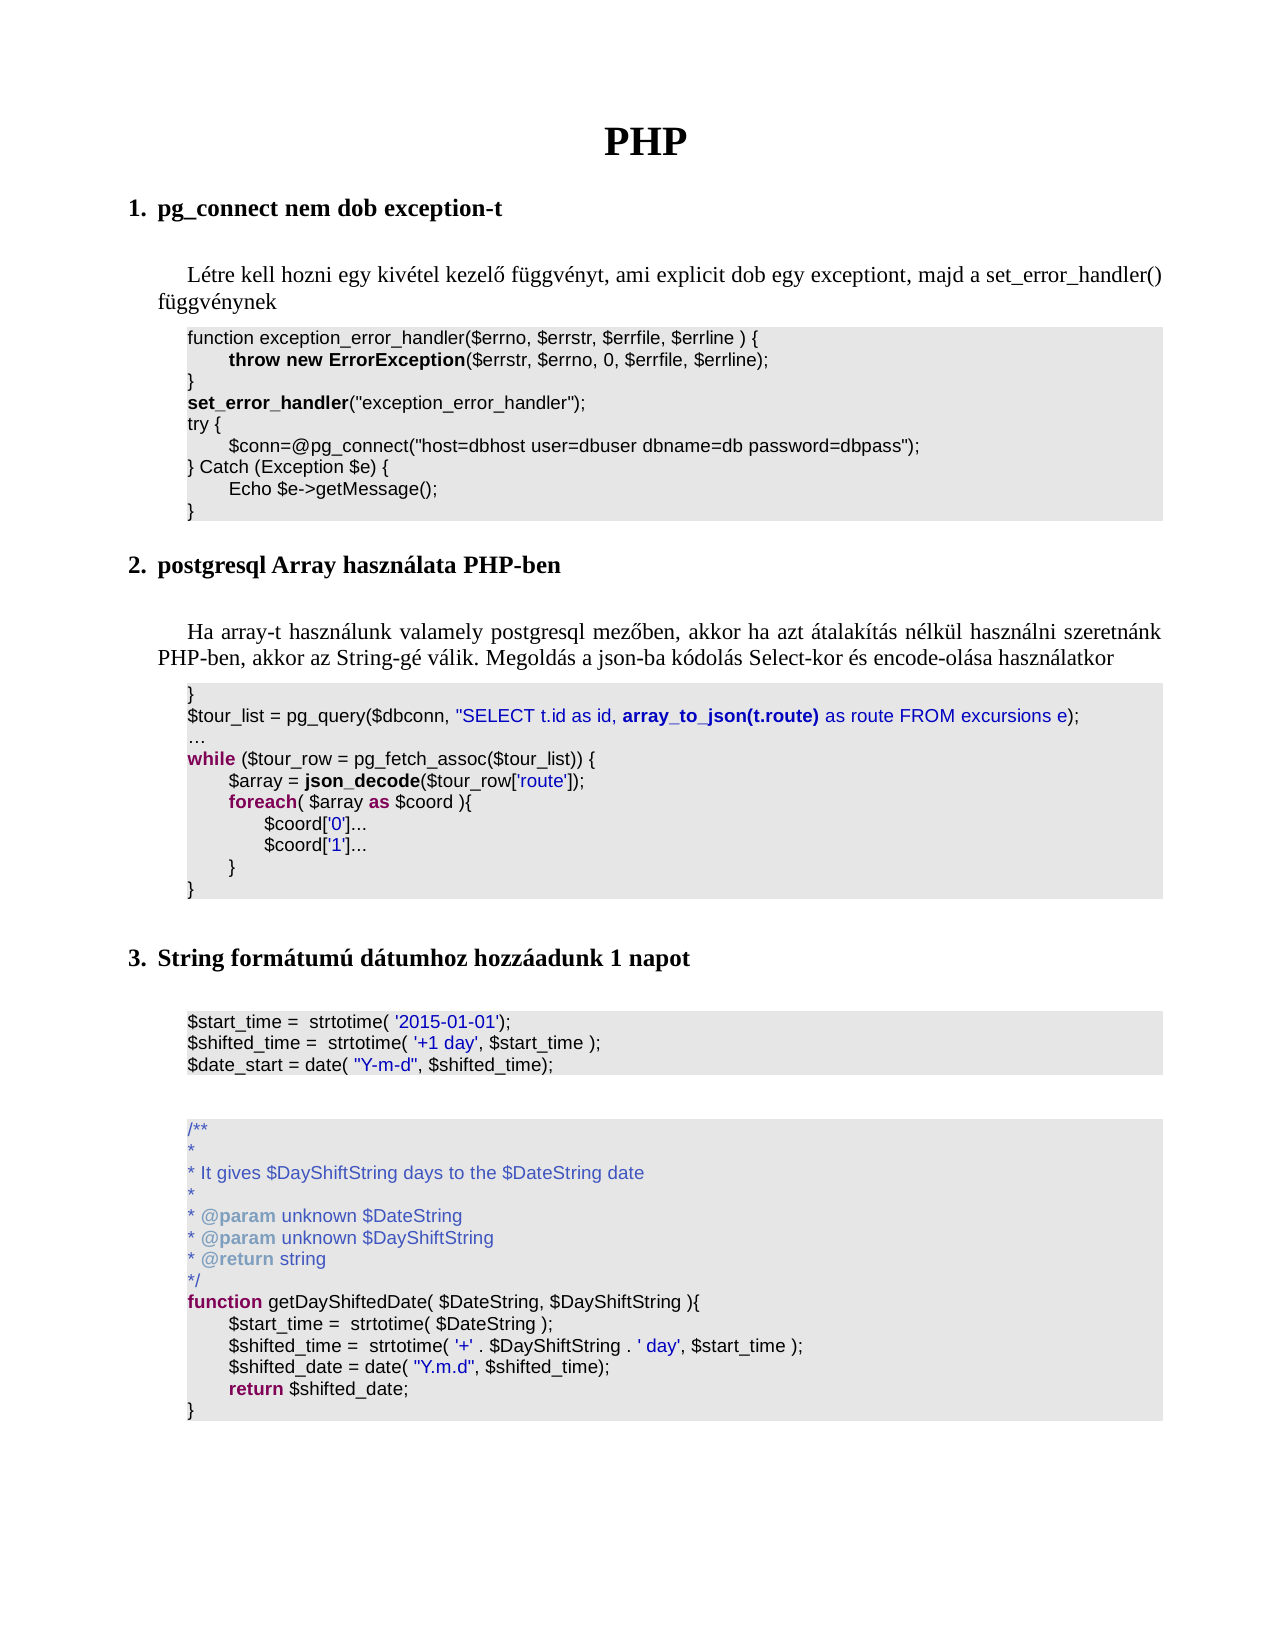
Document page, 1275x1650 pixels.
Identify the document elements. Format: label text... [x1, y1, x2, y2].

text * [187, 1140, 1163, 1162]
text * @param unknown $DayShiftString [187, 1227, 1163, 1248]
text $start_time = strtotime( '2015-01-01'); [187, 1011, 1163, 1032]
text $date_start = date( "Y-m-d", $shifted_time); [187, 1054, 1163, 1075]
text PHP [128, 116, 1163, 164]
text $tour_list = pg_query($dbconn, "SELECT t.id as id, array_to_json(t.route) as route FROM excursions e); [187, 705, 1163, 726]
text $shifted_time = strtotime( '+' . $DayShiftString . ' day', $start_time ); [187, 1334, 1163, 1356]
text return $shifted_date; [187, 1378, 1163, 1399]
text * It gives $DayShiftString days to the $DateString date [187, 1162, 1163, 1183]
text $coord['0']... [187, 813, 1163, 834]
text $array = json_decode($tour_row['route']); [187, 769, 1163, 791]
text $shifted_time = strtotime( '+1 day', $start_time ); [187, 1032, 1163, 1054]
text $shifted_date = date( "Y.m.d", $shifted_time); [187, 1356, 1163, 1378]
subtitle String formátumú dátumhoz hozzáadunk 1 napot [128, 942, 1163, 972]
text function getDayShiftedDate( $DateString, $DayShiftString ){ [187, 1291, 1163, 1313]
text * [187, 1183, 1163, 1205]
text * @return string [187, 1248, 1163, 1270]
text /** [187, 1119, 1163, 1140]
text } [187, 683, 1163, 705]
text Echo $e->getMessage(); [187, 478, 1163, 499]
subtitle postgresql Array használata PHP-ben [128, 549, 1163, 579]
text Ha array-t használunk valamely postgresql mezőben, akkor ha azt átalakítás nélkül használni szeretnánk PHP-ben, akkor az String-gé válik. Megoldás a json-ba kódolás Select-kor és encode-olása használatkor [157, 618, 1163, 671]
text try { [187, 413, 1163, 435]
text } [187, 1399, 1163, 1421]
text * @param unknown $DateString [187, 1205, 1163, 1227]
text } [187, 877, 1163, 899]
text } [187, 856, 1163, 877]
text throw new ErrorException($errstr, $errno, 0, $errfile, $errline); [187, 348, 1163, 370]
text function exception_error_handler($errno, $errstr, $errfile, $errline ) { [187, 327, 1163, 348]
text $coord['1']... [187, 834, 1163, 856]
text $start_time = strtotime( $DateString ); [187, 1313, 1163, 1334]
text set_error_handler("exception_error_handler"); [187, 392, 1163, 413]
text } [187, 370, 1163, 392]
text */ [187, 1270, 1163, 1291]
subtitle pg_connect nem dob exception-t [128, 193, 1163, 222]
text $conn=@pg_connect("host=dbhost user=dbuser dbname=db password=dbpass"); [187, 435, 1163, 456]
text … [187, 726, 1163, 748]
text foreach( $array as $coord ){ [187, 791, 1163, 813]
text Létre kell hozni egy kivétel kezelő függvényt, ami explicit dob egy exceptiont, majd a set_error_handler() függvénynek [157, 261, 1163, 314]
text } Catch (Exception $e) { [187, 456, 1163, 478]
text } [187, 499, 1163, 521]
text while ($tour_row = pg_fetch_assoc($tour_list)) { [187, 748, 1163, 769]
